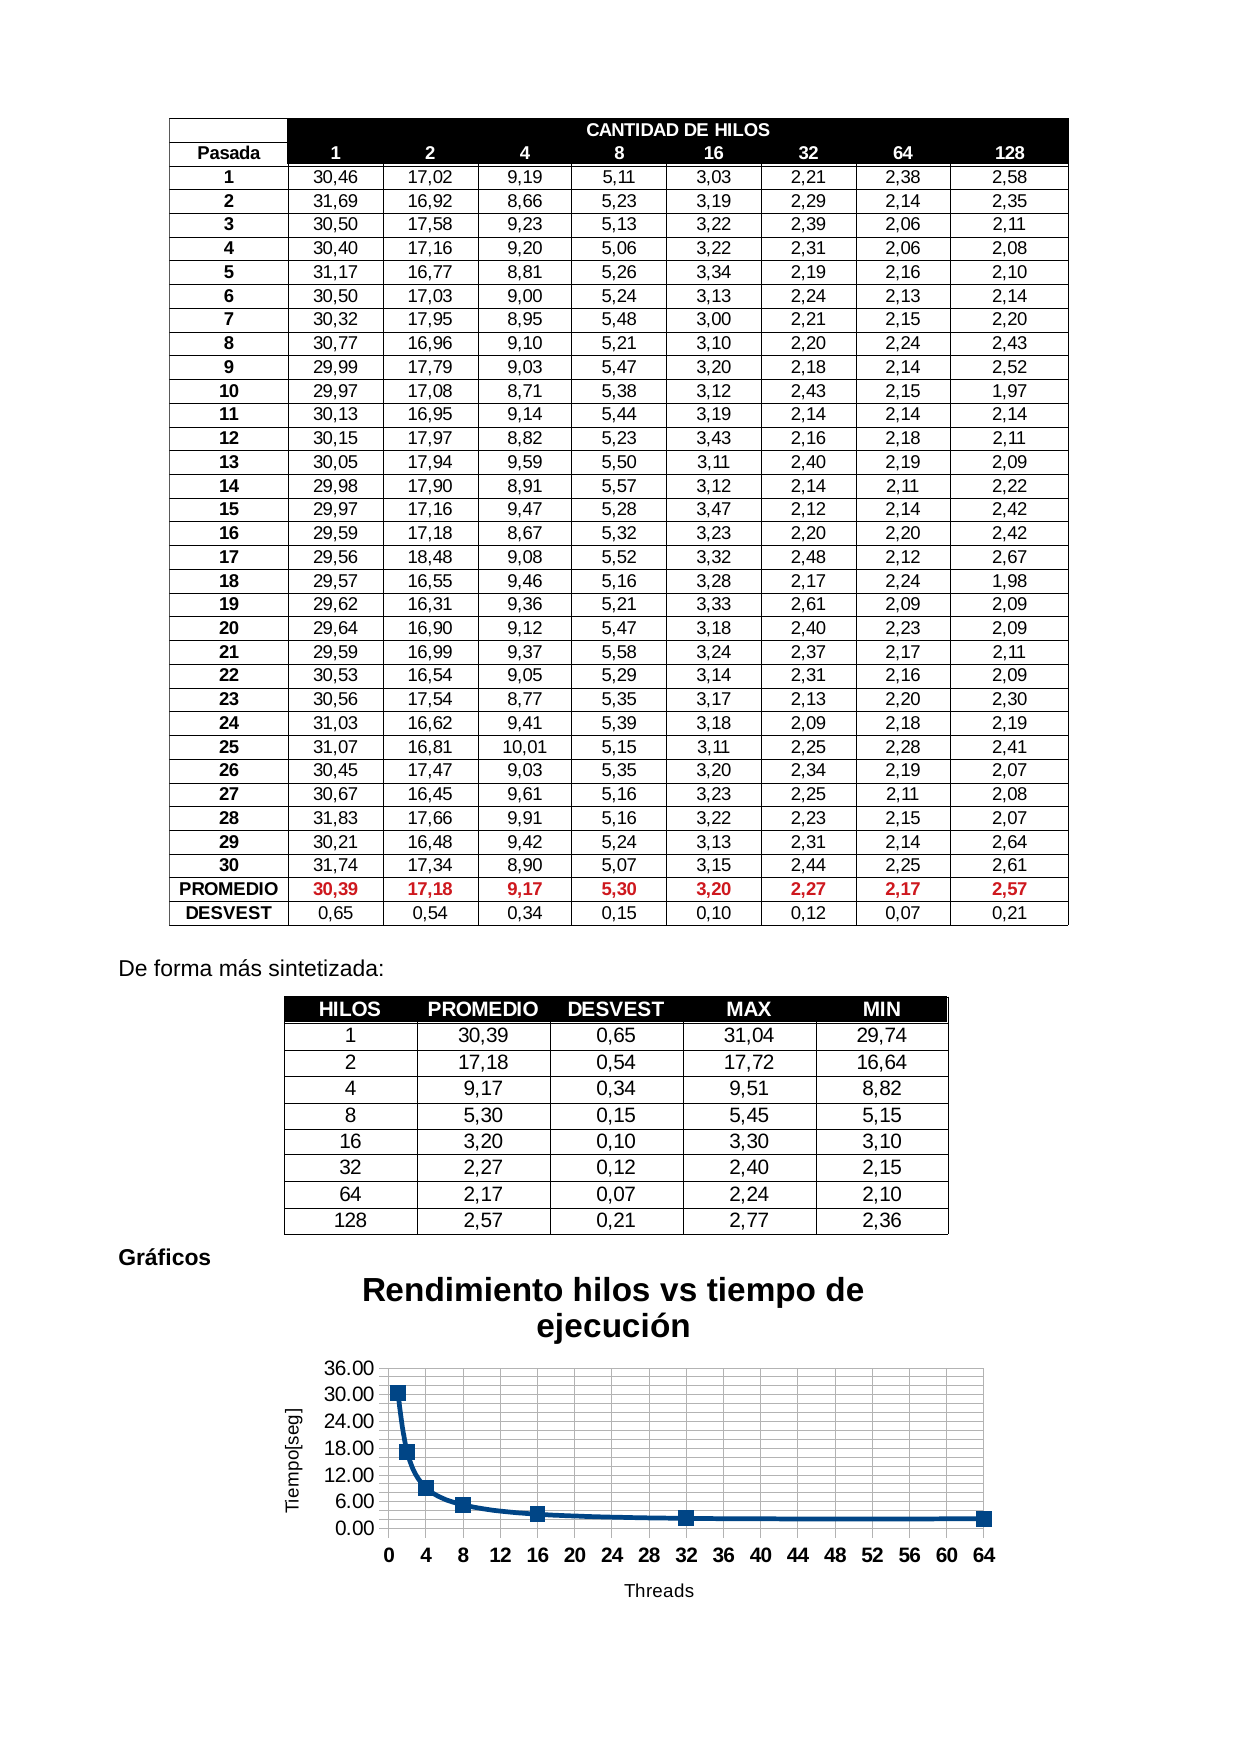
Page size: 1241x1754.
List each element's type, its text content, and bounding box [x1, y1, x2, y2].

text De forma más sintetizada: [118, 954, 1122, 981]
text Gráficos [118, 1244, 248, 1271]
text [1011, 1244, 1122, 1271]
